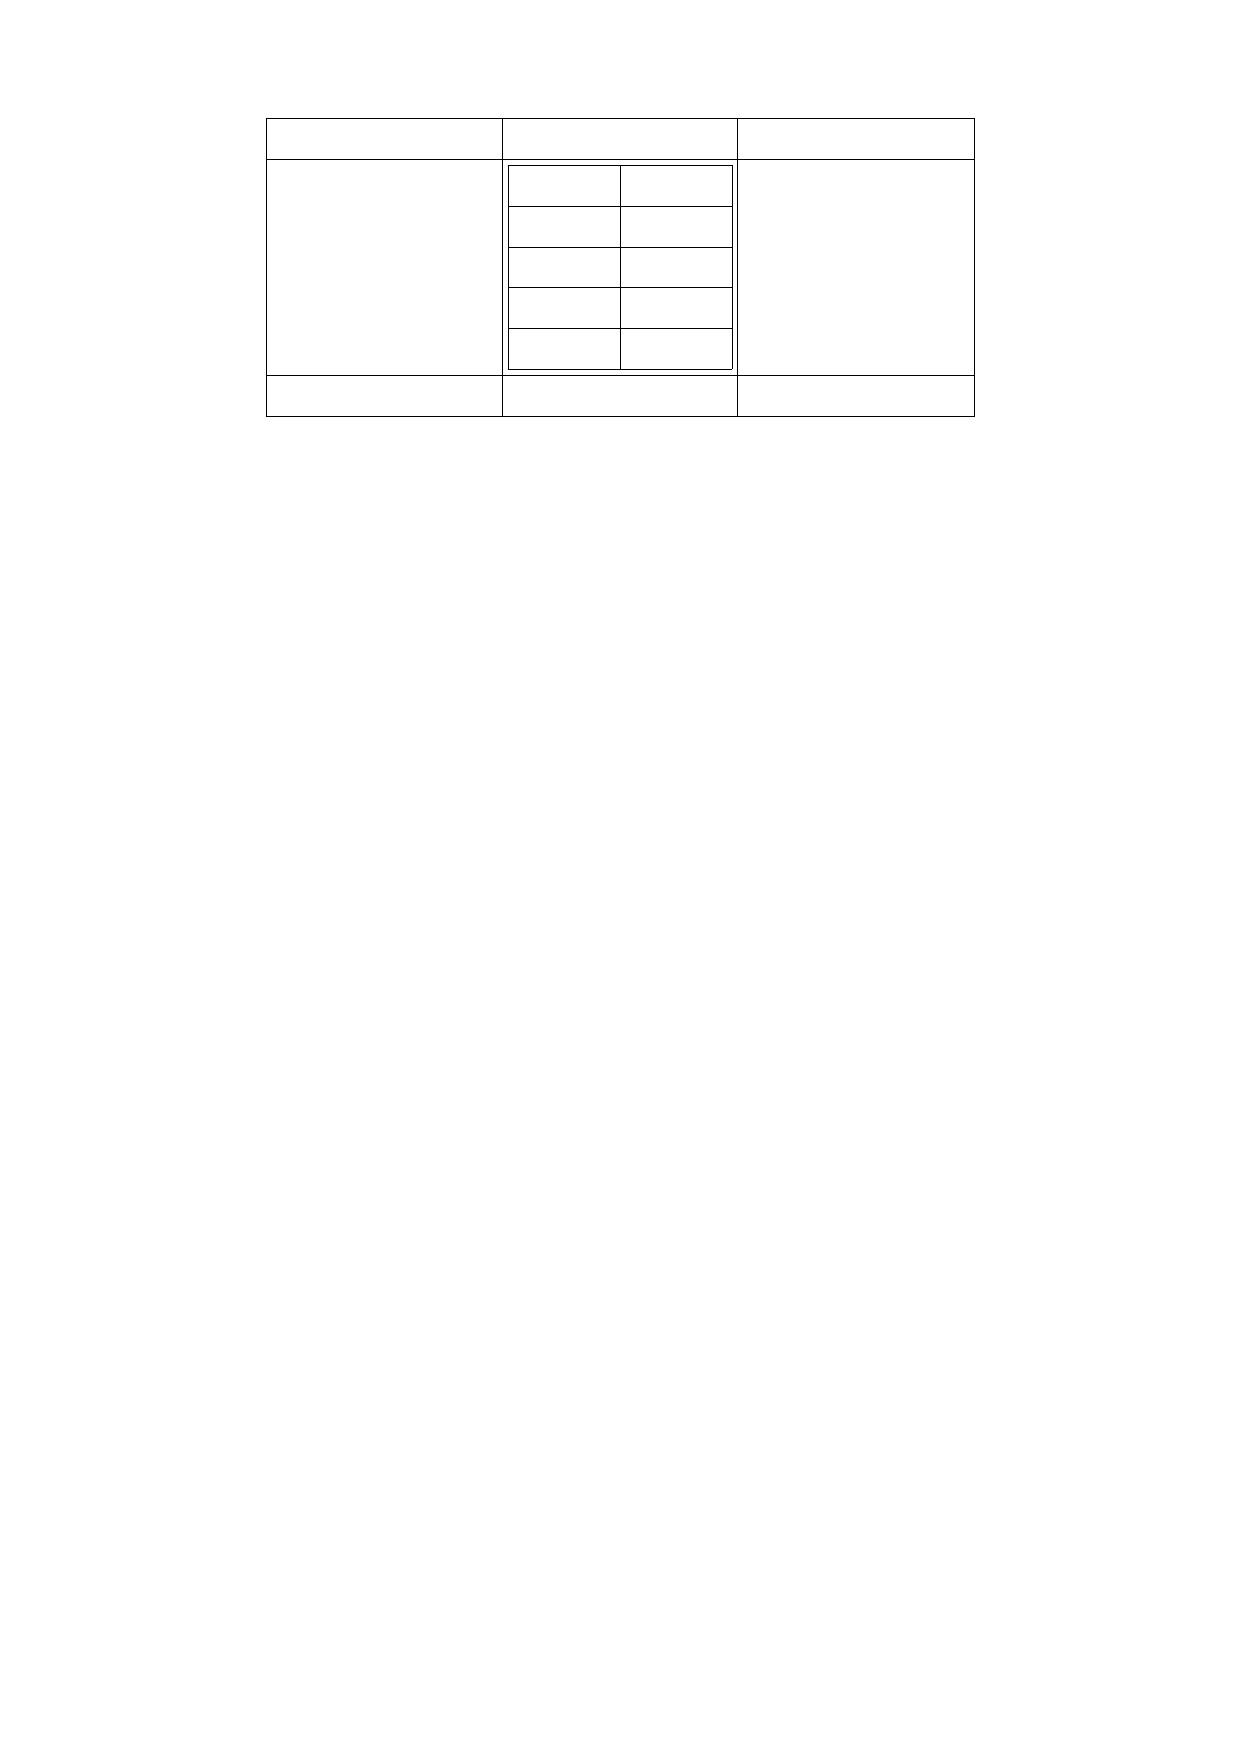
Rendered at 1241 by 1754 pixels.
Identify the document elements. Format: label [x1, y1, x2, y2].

table_cell [267, 376, 502, 416]
table_cell [509, 329, 620, 369]
table_header [503, 119, 737, 159]
table_cell [509, 207, 620, 247]
table_cell [509, 288, 620, 328]
table_cell [509, 248, 620, 287]
table_header [267, 119, 502, 159]
table_cell [503, 376, 737, 416]
table_cell [267, 160, 502, 375]
table_cell [621, 248, 732, 287]
table_cell [503, 160, 737, 375]
table_header [621, 166, 732, 206]
table_cell [738, 160, 974, 375]
table_cell [621, 329, 732, 369]
table_header [509, 166, 620, 206]
table_header [738, 119, 974, 159]
table_cell [738, 376, 974, 416]
table_cell [621, 288, 732, 328]
table_cell [621, 207, 732, 247]
